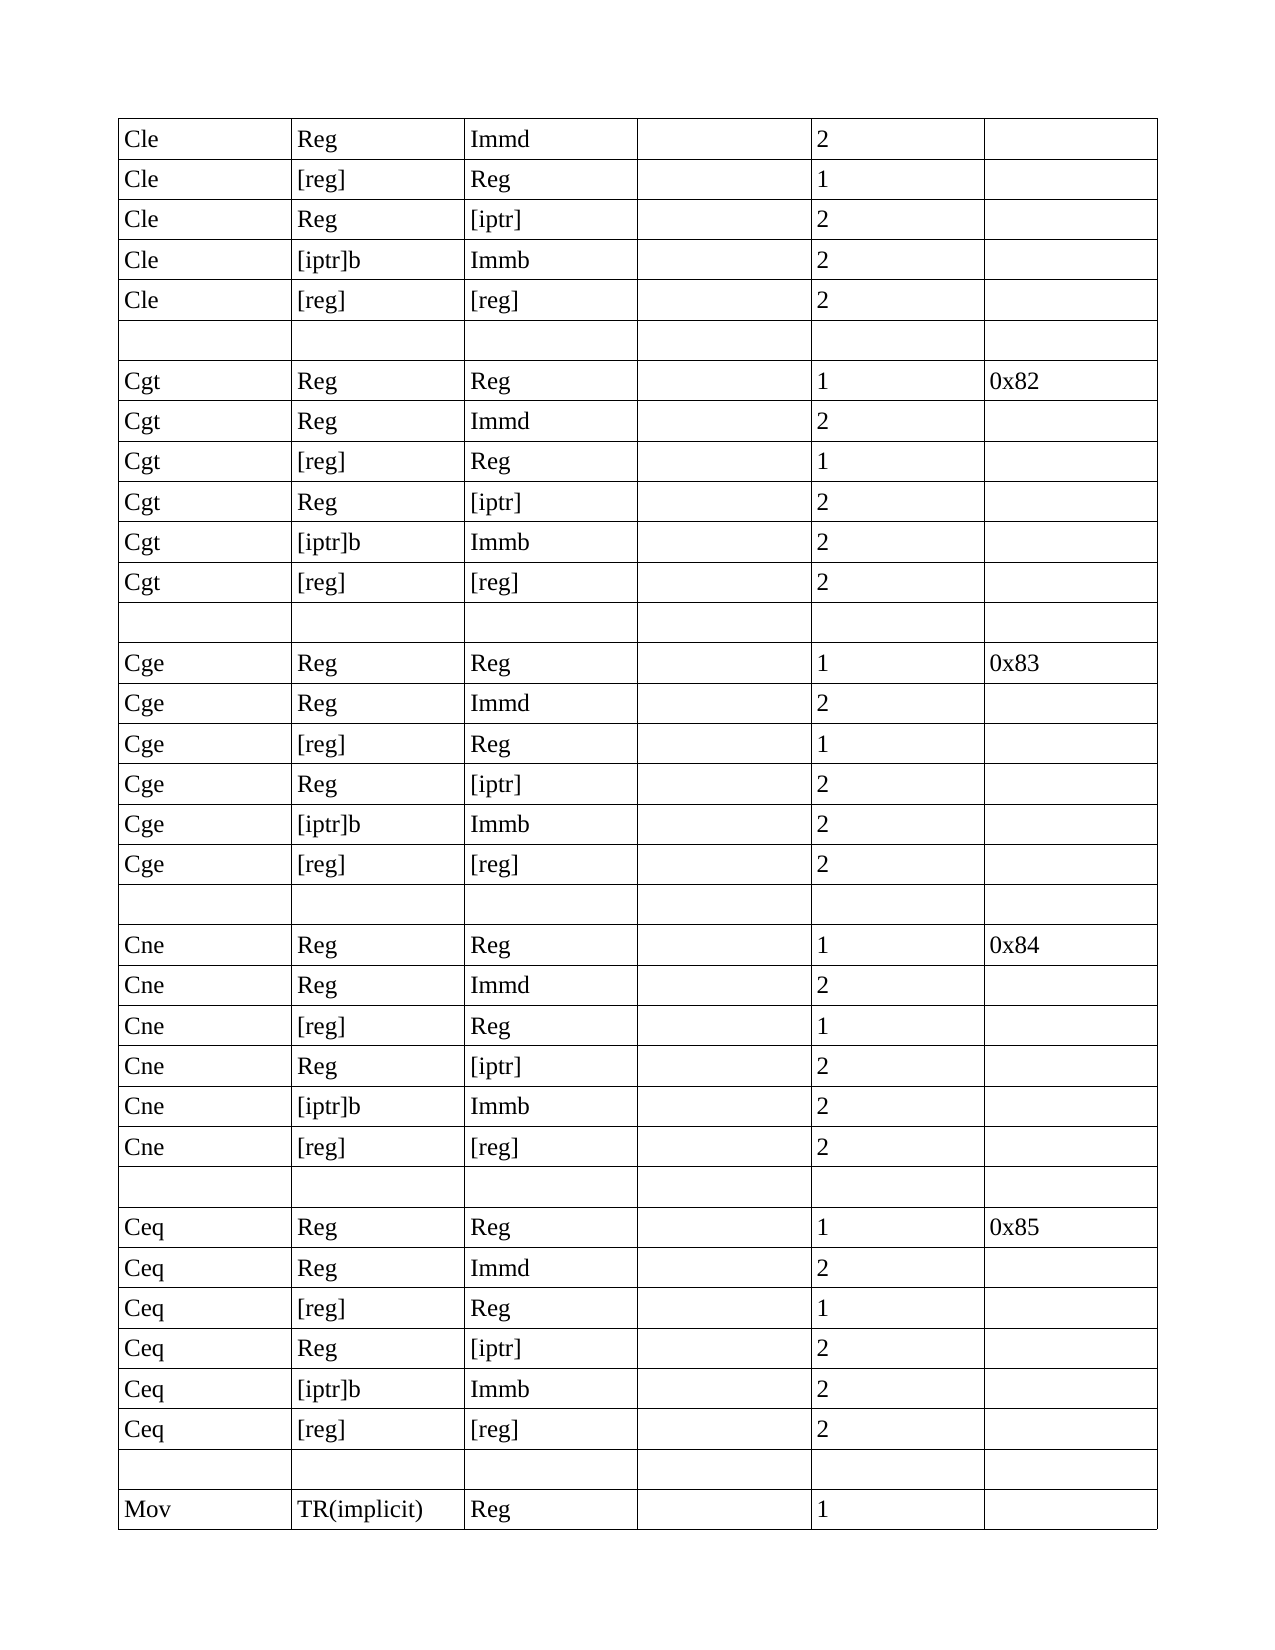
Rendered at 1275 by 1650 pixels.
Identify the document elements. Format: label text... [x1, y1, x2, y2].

table_cell [638, 1208, 811, 1247]
table_cell [638, 1409, 811, 1448]
table_cell [638, 1127, 811, 1166]
table_cell [985, 1329, 1157, 1368]
table_cell [985, 200, 1157, 239]
table_cell [638, 401, 811, 441]
table_cell Reg [465, 160, 637, 199]
table_cell [reg] [465, 1127, 637, 1166]
table_cell [465, 1167, 637, 1207]
table_cell [638, 522, 811, 562]
table_cell [119, 321, 291, 360]
table_cell Cgt [119, 442, 291, 481]
table_cell Cne [119, 1087, 291, 1126]
table_cell [985, 724, 1157, 763]
table_cell 0x82 [985, 361, 1157, 400]
table_cell Reg [292, 401, 464, 441]
table_cell 2 [812, 1087, 984, 1126]
table_cell [292, 885, 464, 924]
table_cell [985, 966, 1157, 1005]
table_cell 1 [812, 1208, 984, 1247]
table_cell [985, 885, 1157, 924]
table_cell Immd [465, 966, 637, 1005]
table_cell Immb [465, 1087, 637, 1126]
table_cell [reg] [292, 1006, 464, 1045]
table_cell Cge [119, 643, 291, 682]
table_cell [119, 603, 291, 642]
table_cell [985, 280, 1157, 320]
table_cell [638, 563, 811, 602]
table_cell [638, 1167, 811, 1207]
table_cell Reg [465, 724, 637, 763]
table_cell [638, 603, 811, 642]
table_cell Reg [292, 764, 464, 803]
table_cell [638, 1450, 811, 1489]
table_cell [638, 684, 811, 723]
table_cell [985, 603, 1157, 642]
table_cell [985, 1490, 1157, 1529]
table_cell Reg [292, 361, 464, 400]
table_cell Reg [465, 1288, 637, 1327]
table_cell Immb [465, 1369, 637, 1408]
table_cell [465, 885, 637, 924]
table_cell Reg [292, 200, 464, 239]
table_cell 2 [812, 563, 984, 602]
table_cell [iptr] [465, 1329, 637, 1368]
table_cell Reg [465, 1006, 637, 1045]
table_cell [reg] [292, 1127, 464, 1166]
table_cell [119, 1167, 291, 1207]
table_cell [985, 1167, 1157, 1207]
table_cell 0x83 [985, 643, 1157, 682]
table_cell [iptr] [465, 1046, 637, 1086]
table_cell [638, 1248, 811, 1287]
table_cell 2 [812, 280, 984, 320]
table_cell [638, 240, 811, 279]
table_cell [985, 1248, 1157, 1287]
table_cell [reg] [465, 280, 637, 320]
table_cell Reg [292, 966, 464, 1005]
table_cell Reg [465, 361, 637, 400]
table_cell Cle [119, 240, 291, 279]
table_cell Immb [465, 522, 637, 562]
table_cell [812, 885, 984, 924]
table_cell [iptr]b [292, 1087, 464, 1126]
table_cell 0x85 [985, 1208, 1157, 1247]
table_cell 0x84 [985, 925, 1157, 965]
table_cell [reg] [465, 845, 637, 884]
table_cell [638, 1329, 811, 1368]
table_cell [985, 1087, 1157, 1126]
table_cell [985, 1450, 1157, 1489]
table_cell [638, 442, 811, 481]
table_cell [638, 805, 811, 844]
table_cell Ceq [119, 1409, 291, 1448]
table_cell Reg [292, 1208, 464, 1247]
table_cell 2 [812, 1248, 984, 1287]
table_cell Reg [292, 482, 464, 521]
table_cell [638, 1087, 811, 1126]
table_cell [985, 1006, 1157, 1045]
table_cell [638, 845, 811, 884]
table_cell Immd [465, 684, 637, 723]
table_cell [638, 280, 811, 320]
table_cell 1 [812, 361, 984, 400]
table_cell Reg [292, 1248, 464, 1287]
table_cell [985, 321, 1157, 360]
table_cell Reg [292, 1329, 464, 1368]
table_cell [638, 1490, 811, 1529]
table_cell 1 [812, 1288, 984, 1327]
table_cell [985, 805, 1157, 844]
table_cell [reg] [292, 160, 464, 199]
table_cell [985, 482, 1157, 521]
table_cell Cle [119, 200, 291, 239]
table_cell [iptr]b [292, 1369, 464, 1408]
table_cell Cge [119, 764, 291, 803]
table_cell Reg [465, 1490, 637, 1529]
table_cell 2 [812, 522, 984, 562]
table_cell 2 [812, 240, 984, 279]
table_cell [812, 603, 984, 642]
table_cell [638, 1006, 811, 1045]
table_cell [985, 160, 1157, 199]
table_cell [638, 1369, 811, 1408]
table_cell Cgt [119, 401, 291, 441]
table_cell 2 [812, 845, 984, 884]
table_cell Immd [465, 1248, 637, 1287]
table_cell [638, 764, 811, 803]
table_cell [reg] [292, 1409, 464, 1448]
table_cell Cge [119, 805, 291, 844]
table_cell Cge [119, 845, 291, 884]
table_cell 1 [812, 442, 984, 481]
table_cell 2 [812, 1409, 984, 1448]
table_cell [638, 321, 811, 360]
table_cell [812, 1450, 984, 1489]
table_cell [638, 482, 811, 521]
table_cell Cle [119, 119, 291, 158]
table_cell 2 [812, 482, 984, 521]
table_cell [638, 966, 811, 1005]
table_cell Cle [119, 160, 291, 199]
table_cell [985, 764, 1157, 803]
table_cell [985, 1046, 1157, 1086]
table_cell Cgt [119, 563, 291, 602]
table_cell Cle [119, 280, 291, 320]
table_cell Ceq [119, 1369, 291, 1408]
table_cell Cge [119, 724, 291, 763]
table_cell 2 [812, 1127, 984, 1166]
table_cell 2 [812, 1329, 984, 1368]
table_cell [638, 925, 811, 965]
table_cell [iptr]b [292, 805, 464, 844]
table_cell [iptr] [465, 764, 637, 803]
table_cell 2 [812, 764, 984, 803]
table_cell Cge [119, 684, 291, 723]
table_cell [119, 885, 291, 924]
table_cell [292, 603, 464, 642]
table_cell Ceq [119, 1208, 291, 1247]
table_cell [292, 321, 464, 360]
table_cell [reg] [292, 845, 464, 884]
table_cell Reg [465, 925, 637, 965]
table_cell [iptr]b [292, 240, 464, 279]
table_cell 1 [812, 925, 984, 965]
table_cell [985, 401, 1157, 441]
table_cell [638, 119, 811, 158]
table_cell [985, 845, 1157, 884]
table_cell Mov [119, 1490, 291, 1529]
table_cell Immb [465, 240, 637, 279]
table_cell 2 [812, 1046, 984, 1086]
table_cell TR(implicit) [292, 1490, 464, 1529]
table_cell Immb [465, 805, 637, 844]
table_cell [465, 603, 637, 642]
table_cell Cne [119, 1127, 291, 1166]
table_cell [638, 361, 811, 400]
table_cell [812, 321, 984, 360]
table_cell 2 [812, 119, 984, 158]
table_cell Ceq [119, 1248, 291, 1287]
table_cell [638, 1046, 811, 1086]
table_cell [638, 1288, 811, 1327]
table_cell 2 [812, 401, 984, 441]
table_cell [reg] [292, 724, 464, 763]
table_cell Reg [292, 925, 464, 965]
table_cell [638, 724, 811, 763]
table_cell 1 [812, 1490, 984, 1529]
table_cell [985, 442, 1157, 481]
table_cell [292, 1450, 464, 1489]
table_cell Immd [465, 119, 637, 158]
table_cell Reg [292, 643, 464, 682]
table_cell [985, 119, 1157, 158]
table_cell Reg [292, 119, 464, 158]
table_cell [465, 1450, 637, 1489]
table_cell [812, 1167, 984, 1207]
table_cell [iptr] [465, 482, 637, 521]
table_cell [985, 1288, 1157, 1327]
table_cell [985, 1127, 1157, 1166]
table_cell 2 [812, 684, 984, 723]
table_cell [292, 1167, 464, 1207]
table_cell Ceq [119, 1329, 291, 1368]
table_cell Cgt [119, 361, 291, 400]
table_cell [638, 643, 811, 682]
table_cell 1 [812, 1006, 984, 1045]
table_cell Cne [119, 1046, 291, 1086]
table_cell 1 [812, 724, 984, 763]
table_cell [reg] [292, 1288, 464, 1327]
table_cell [reg] [465, 1409, 637, 1448]
table_cell Cne [119, 925, 291, 965]
table_cell 1 [812, 160, 984, 199]
table_cell Reg [465, 643, 637, 682]
table_cell Reg [292, 1046, 464, 1086]
table_cell [638, 160, 811, 199]
table_cell Cgt [119, 482, 291, 521]
table_cell Ceq [119, 1288, 291, 1327]
table_cell [465, 321, 637, 360]
table_cell [iptr] [465, 200, 637, 239]
table_cell [reg] [292, 442, 464, 481]
table_cell [985, 563, 1157, 602]
table_cell [reg] [292, 563, 464, 602]
table_cell [985, 1369, 1157, 1408]
table_cell 1 [812, 643, 984, 682]
table_cell [reg] [292, 280, 464, 320]
table_cell Immd [465, 401, 637, 441]
table_cell [985, 240, 1157, 279]
table_cell Cgt [119, 522, 291, 562]
table_cell 2 [812, 805, 984, 844]
table_cell [119, 1450, 291, 1489]
table_cell [reg] [465, 563, 637, 602]
table_cell 2 [812, 200, 984, 239]
table_cell [638, 885, 811, 924]
table_cell [638, 200, 811, 239]
table_cell Cne [119, 966, 291, 1005]
table_cell Reg [465, 1208, 637, 1247]
table_cell Reg [465, 442, 637, 481]
table_cell [985, 1409, 1157, 1448]
table_cell [iptr]b [292, 522, 464, 562]
table_cell Reg [292, 684, 464, 723]
table_cell Cne [119, 1006, 291, 1045]
table_cell 2 [812, 966, 984, 1005]
table_cell 2 [812, 1369, 984, 1408]
table_cell [985, 684, 1157, 723]
table_cell [985, 522, 1157, 562]
